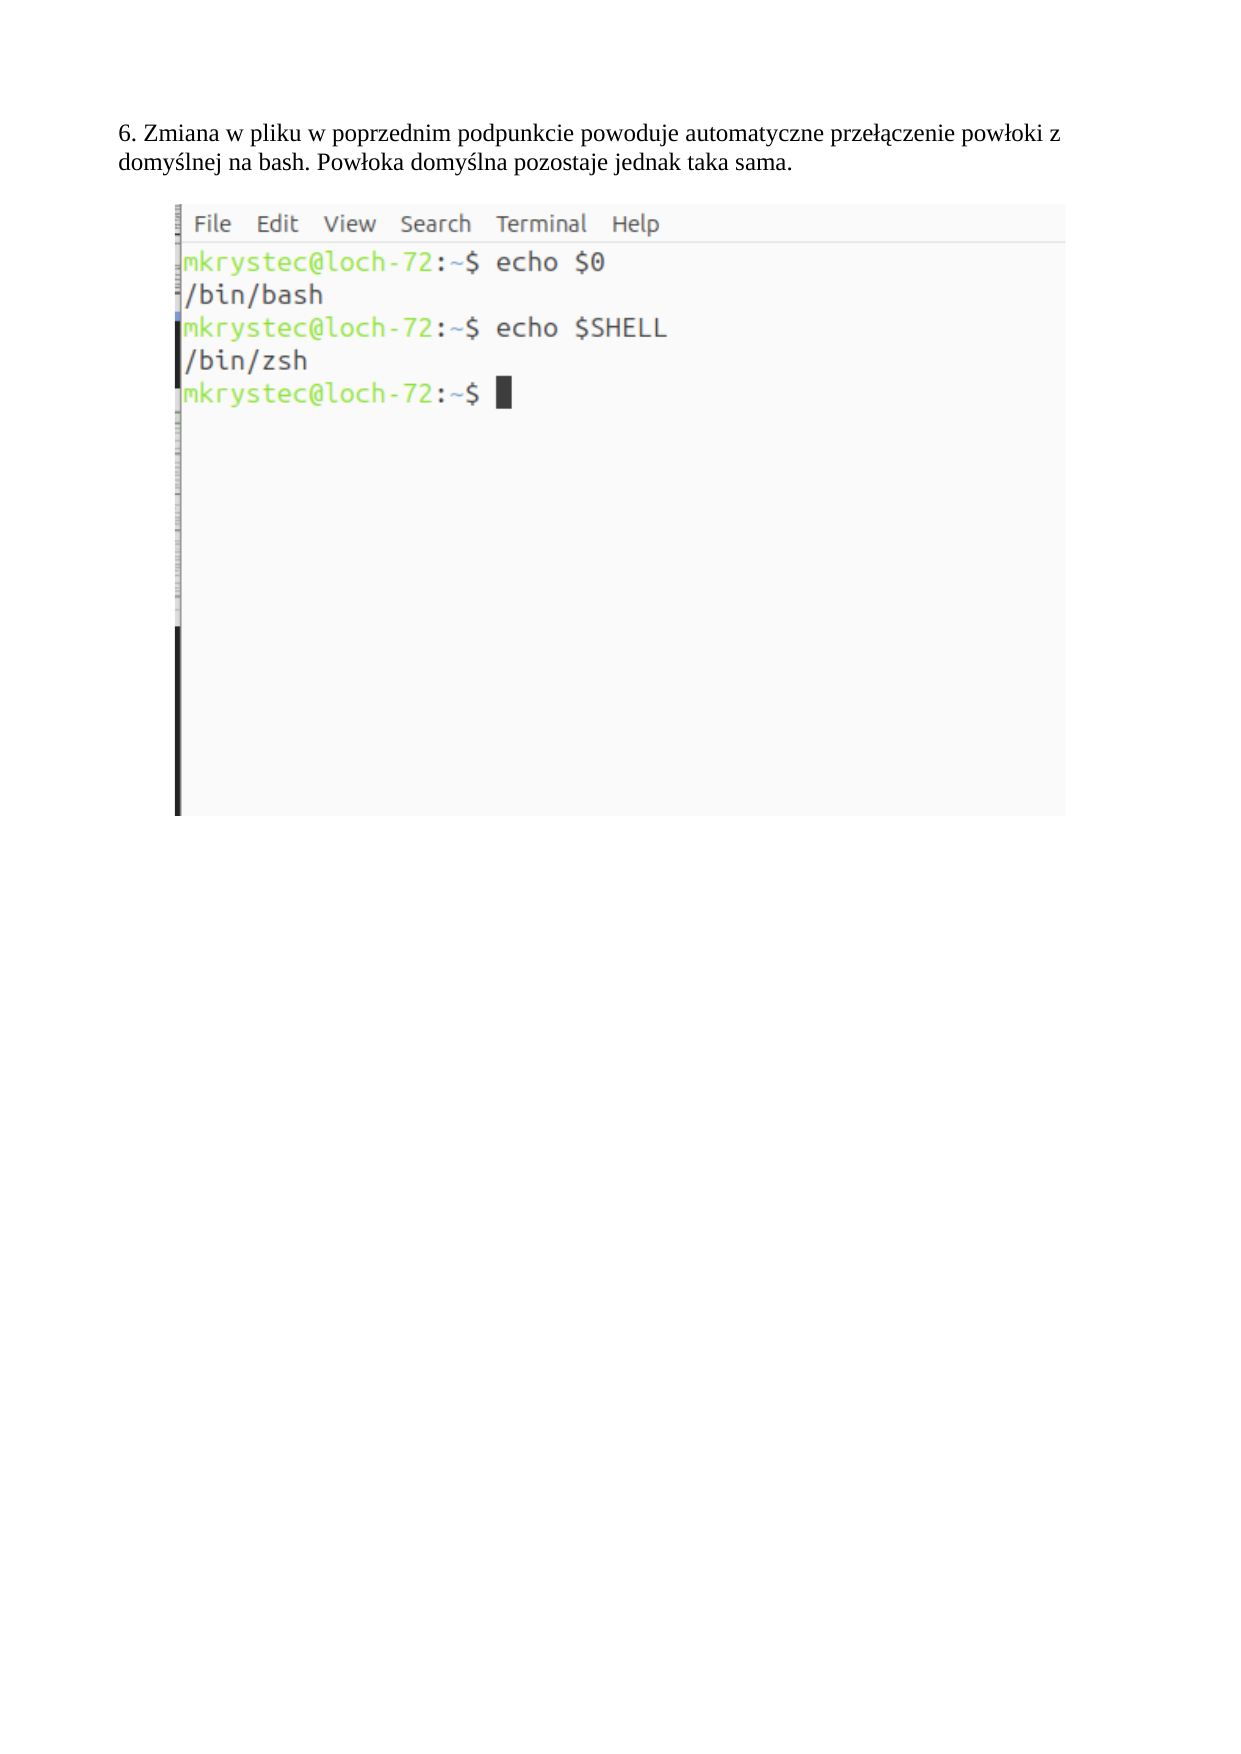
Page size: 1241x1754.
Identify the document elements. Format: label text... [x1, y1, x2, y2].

picture [174, 204, 1066, 816]
text 6. Zmiana w pliku w poprzednim podpunkcie powoduje automatyczne przełączenie powłoki z domyślnej na bash. Powłoka domyślna pozostaje jednak taka sama. [118, 118, 1122, 176]
